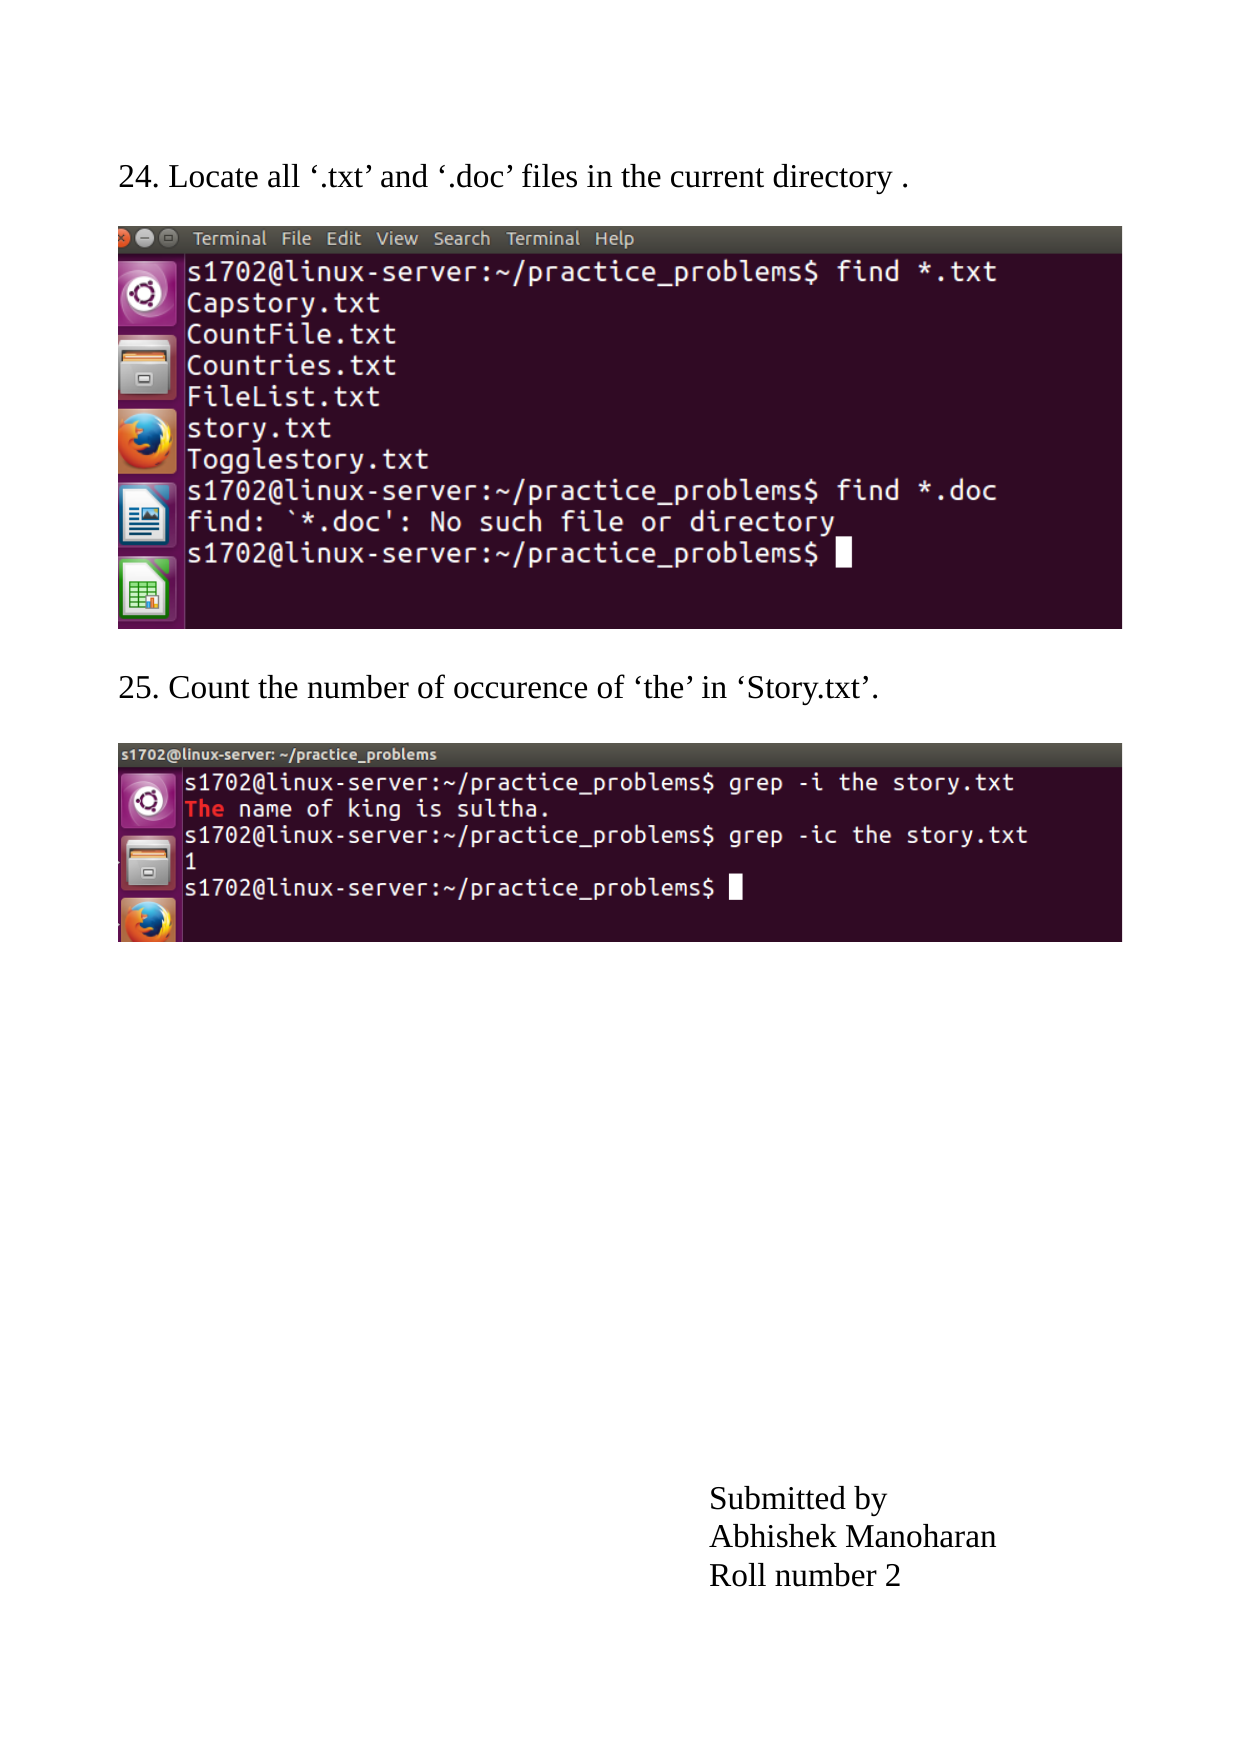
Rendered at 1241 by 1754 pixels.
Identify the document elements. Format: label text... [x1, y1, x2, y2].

text Roll number 2 [118, 1555, 1122, 1593]
text 25. Count the number of occurence of ‘the’ in ‘Story.txt’. [118, 667, 1122, 706]
text 24. Locate all ‘.txt’ and ‘.doc’ files in the current directory . [118, 156, 1122, 195]
picture [118, 743, 1123, 942]
text Abhishek Manoharan [118, 1517, 1122, 1555]
text Submitted by [118, 1478, 1122, 1517]
picture [118, 226, 1123, 629]
